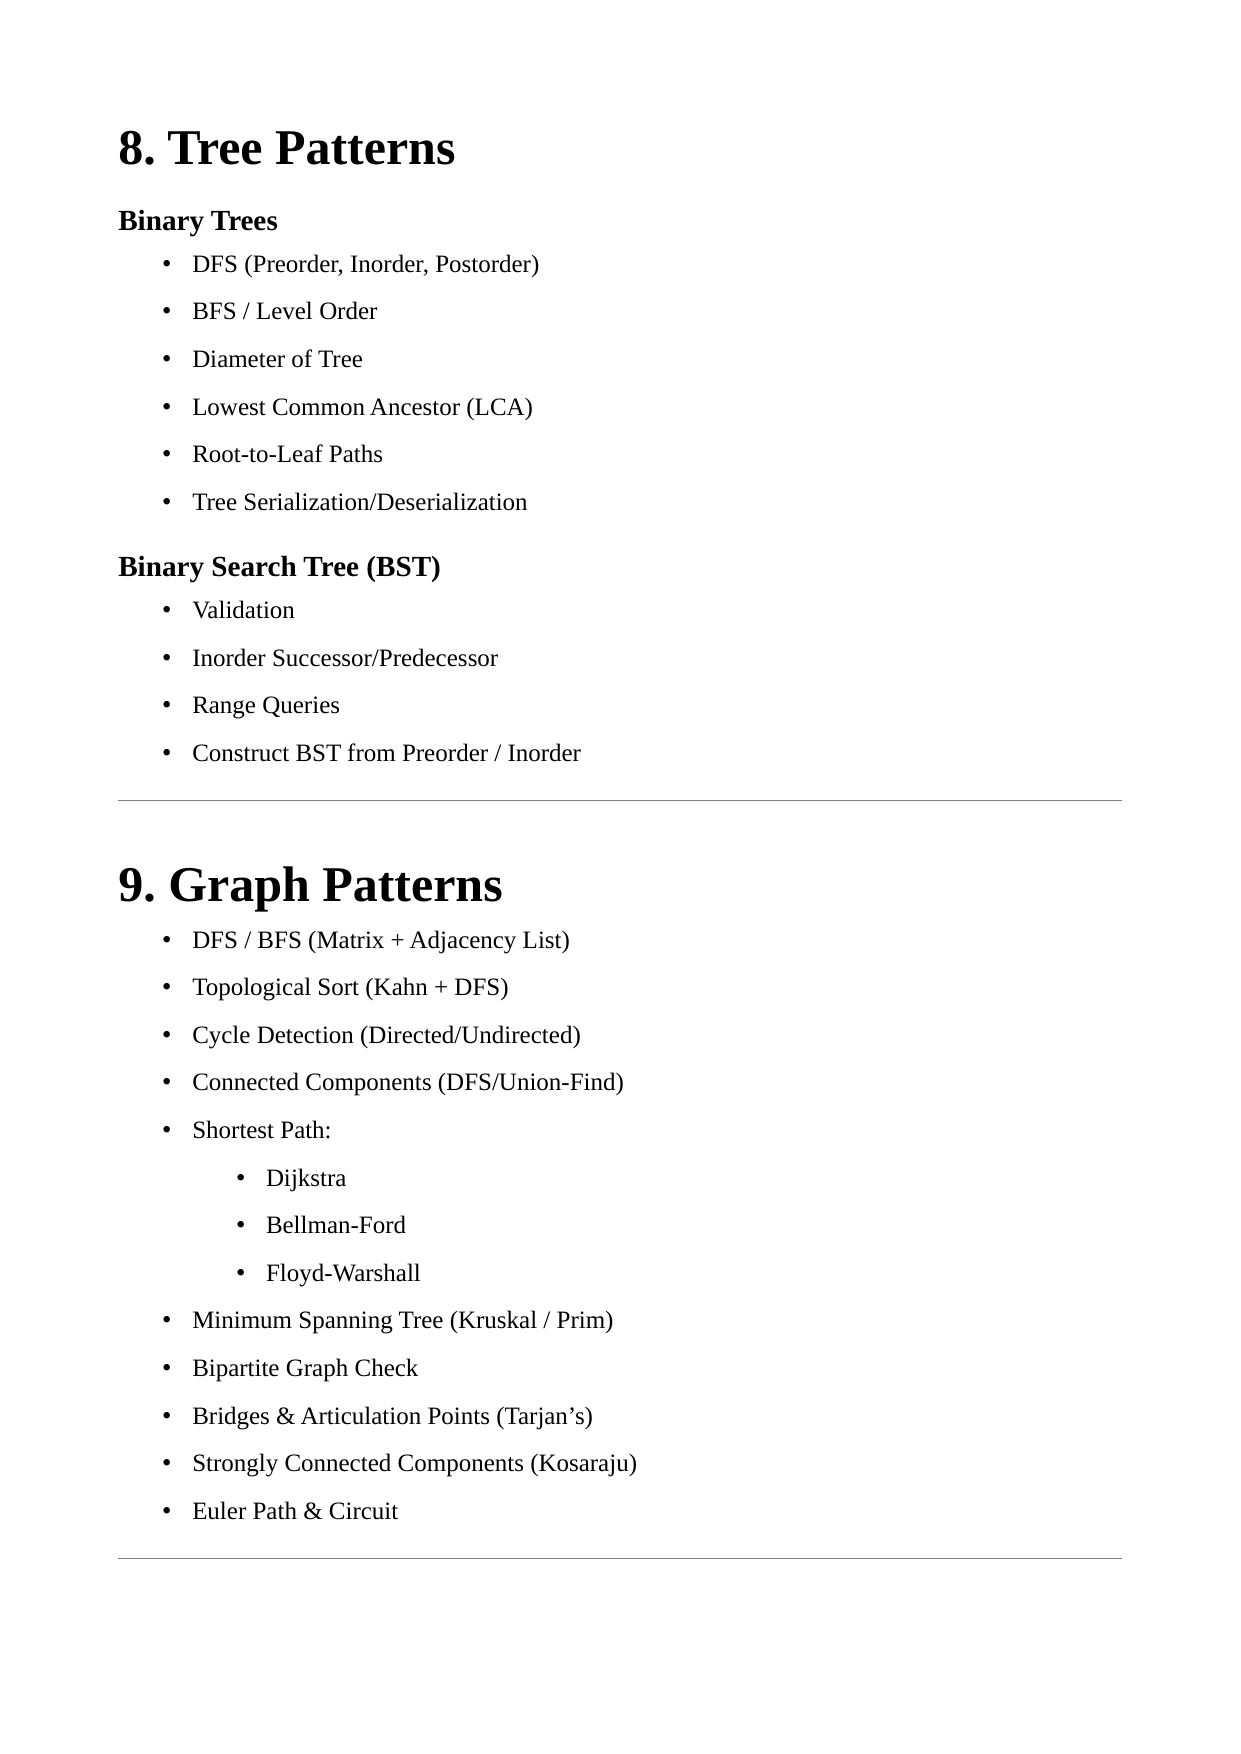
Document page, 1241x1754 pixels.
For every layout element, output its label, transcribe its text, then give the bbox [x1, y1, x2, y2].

list Shortest Path: [162, 1115, 1122, 1144]
list Diameter of Tree [162, 344, 1122, 373]
list Lowest Common Ancestor (LCA) [162, 392, 1122, 420]
list Bridges & Articulation Points (Tarjan’s) [162, 1401, 1122, 1429]
list Topological Sort (Kahn + DFS) [162, 972, 1122, 1001]
list DFS (Preorder, Inorder, Postorder) [162, 249, 1122, 277]
list Euler Path & Circuit [162, 1496, 1122, 1525]
subtitle Binary Trees [118, 203, 1122, 236]
list Strongly Connected Components (Kosaraju) [162, 1448, 1122, 1477]
list Cycle Detection (Directed/Undirected) [162, 1020, 1122, 1049]
list Connected Components (DFS/Union-Find) [162, 1067, 1122, 1096]
list Minimum Spanning Tree (Kruskal / Prim) [162, 1306, 1122, 1334]
subtitle 9. Graph Patterns [118, 855, 1122, 912]
list Range Queries [162, 690, 1122, 719]
subtitle 8. Tree Patterns [118, 118, 1122, 176]
list Bipartite Graph Check [162, 1353, 1122, 1382]
list Root-to-Leaf Paths [162, 439, 1122, 468]
list Inorder Successor/Predecessor [162, 643, 1122, 671]
list Floyd-Warshall [236, 1258, 1122, 1287]
list BFS / Level Order [162, 296, 1122, 325]
list Bellman-Ford [236, 1210, 1122, 1239]
list Validation [162, 595, 1122, 624]
list Tree Serialization/Deserialization [162, 487, 1122, 516]
list Dijkstra [236, 1163, 1122, 1191]
list Construct BST from Preorder / Inorder [162, 738, 1122, 767]
subtitle Binary Search Tree (BST) [118, 549, 1122, 582]
list DFS / BFS (Matrix + Adjacency List) [162, 925, 1122, 953]
